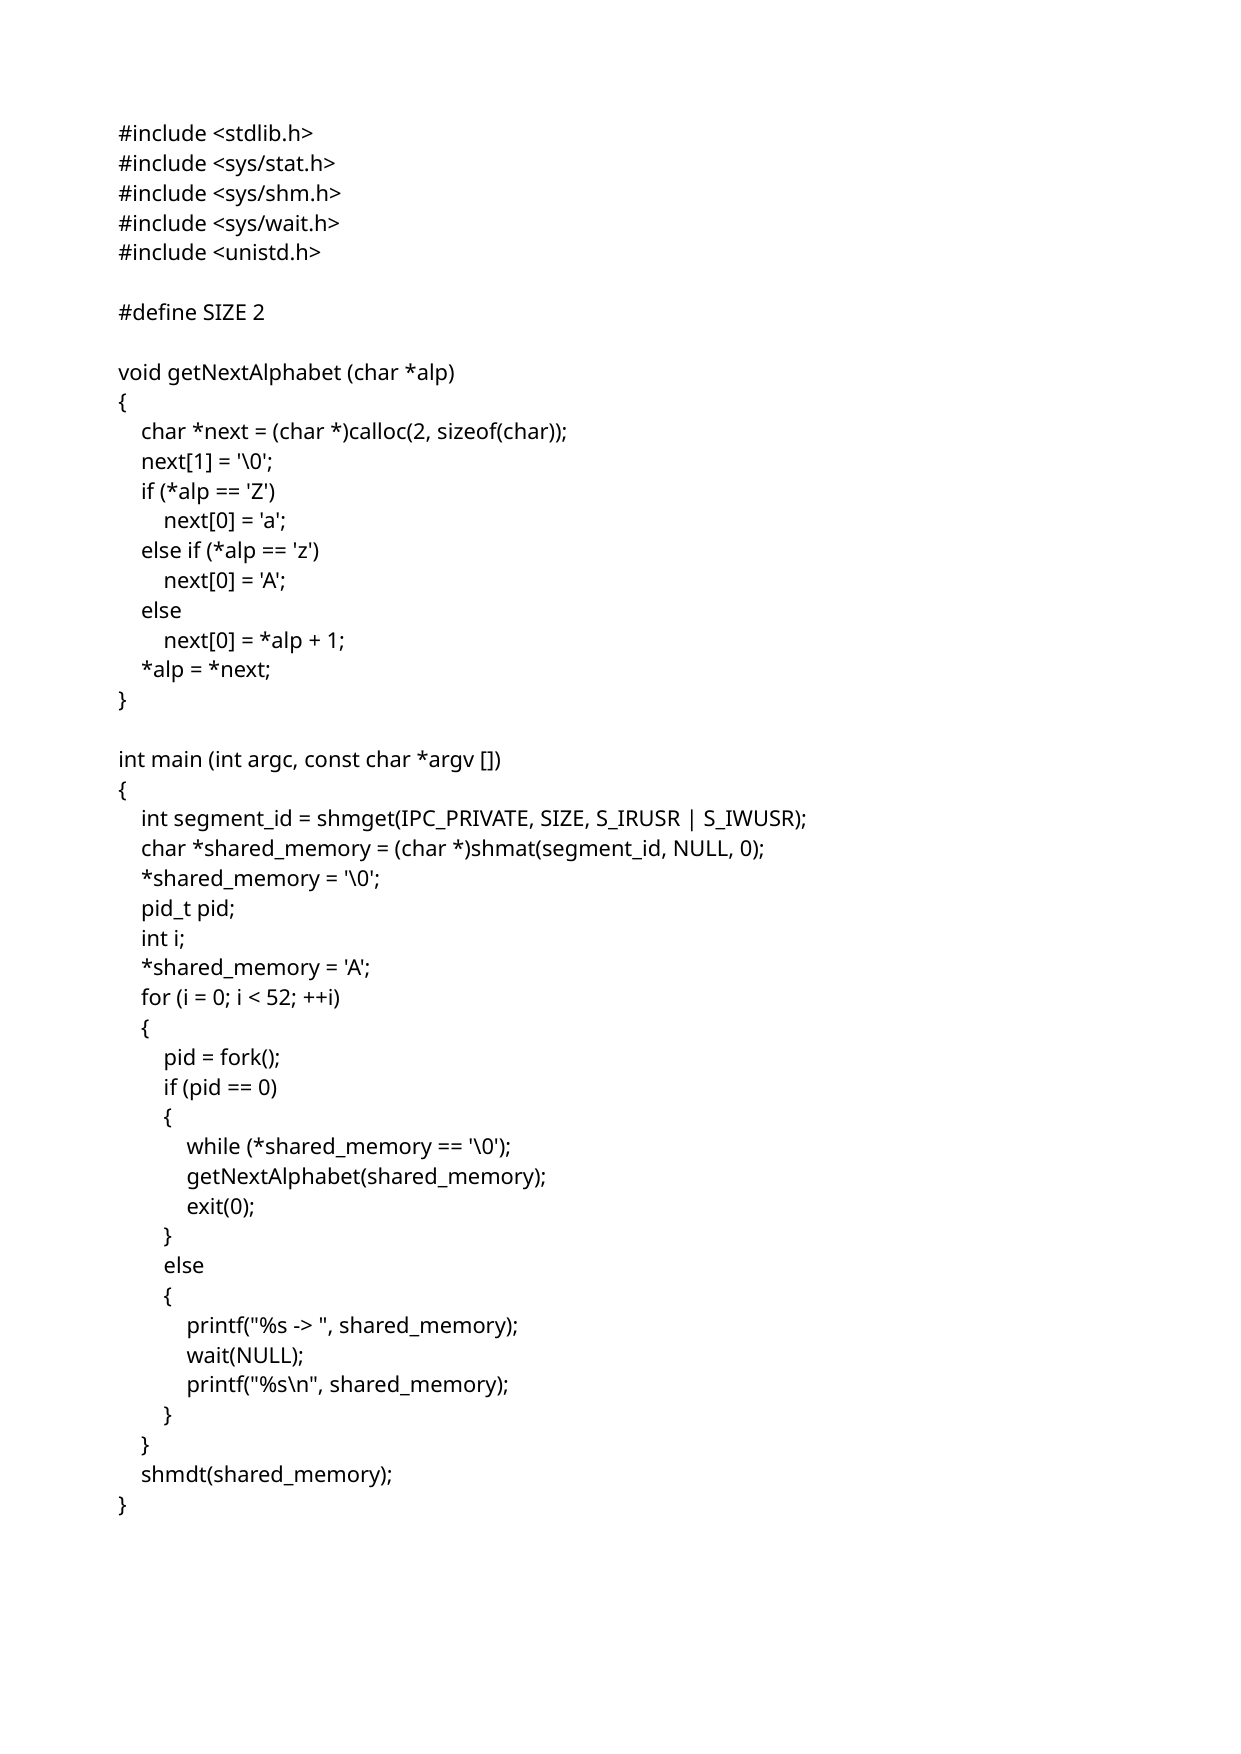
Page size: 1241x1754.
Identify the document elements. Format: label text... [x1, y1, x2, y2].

text int segment_id = shmget(IPC_PRIVATE, SIZE, S_IRUSR | S_IWUSR); [118, 803, 1122, 833]
text } [118, 684, 1122, 714]
text *shared_memory = '\0'; [118, 863, 1122, 893]
text #include <unistd.h> [118, 237, 1122, 267]
text printf("%s\n", shared_memory); [118, 1369, 1122, 1399]
text } [118, 1399, 1122, 1429]
text } [118, 1220, 1122, 1250]
text wait(NULL); [118, 1339, 1122, 1369]
text { [118, 773, 1122, 803]
text #include <sys/wait.h> [118, 207, 1122, 237]
text printf("%s -> ", shared_memory); [118, 1310, 1122, 1339]
text } [118, 1488, 1122, 1518]
text else [118, 595, 1122, 624]
text for (i = 0; i < 52; ++i) [118, 982, 1122, 1012]
text char *shared_memory = (char *)shmat(segment_id, NULL, 0); [118, 833, 1122, 863]
text else [118, 1250, 1122, 1280]
text #include <sys/stat.h> [118, 148, 1122, 178]
text { [118, 1012, 1122, 1042]
text int main (int argc, const char *argv []) [118, 744, 1122, 773]
text #define SIZE 2 [118, 297, 1122, 327]
text exit(0); [118, 1191, 1122, 1220]
text next[1] = '\0'; [118, 446, 1122, 476]
text { [118, 1280, 1122, 1310]
text #include <sys/shm.h> [118, 178, 1122, 207]
text next[0] = *alp + 1; [118, 624, 1122, 654]
text while (*shared_memory == '\0'); [118, 1131, 1122, 1161]
text { [118, 386, 1122, 416]
text if (pid == 0) [118, 1071, 1122, 1101]
text } [118, 1429, 1122, 1459]
text shmdt(shared_memory); [118, 1459, 1122, 1488]
text *alp = *next; [118, 654, 1122, 684]
text getNextAlphabet(shared_memory); [118, 1161, 1122, 1191]
text next[0] = 'a'; [118, 505, 1122, 535]
text { [118, 1101, 1122, 1131]
text if (*alp == 'Z') [118, 476, 1122, 505]
text pid_t pid; [118, 893, 1122, 922]
text pid = fork(); [118, 1042, 1122, 1071]
text void getNextAlphabet (char *alp) [118, 356, 1122, 386]
text else if (*alp == 'z') [118, 535, 1122, 565]
text #include <stdlib.h> [118, 118, 1122, 148]
text *shared_memory = 'A'; [118, 952, 1122, 982]
text char *next = (char *)calloc(2, sizeof(char)); [118, 416, 1122, 446]
text next[0] = 'A'; [118, 565, 1122, 595]
text int i; [118, 922, 1122, 952]
